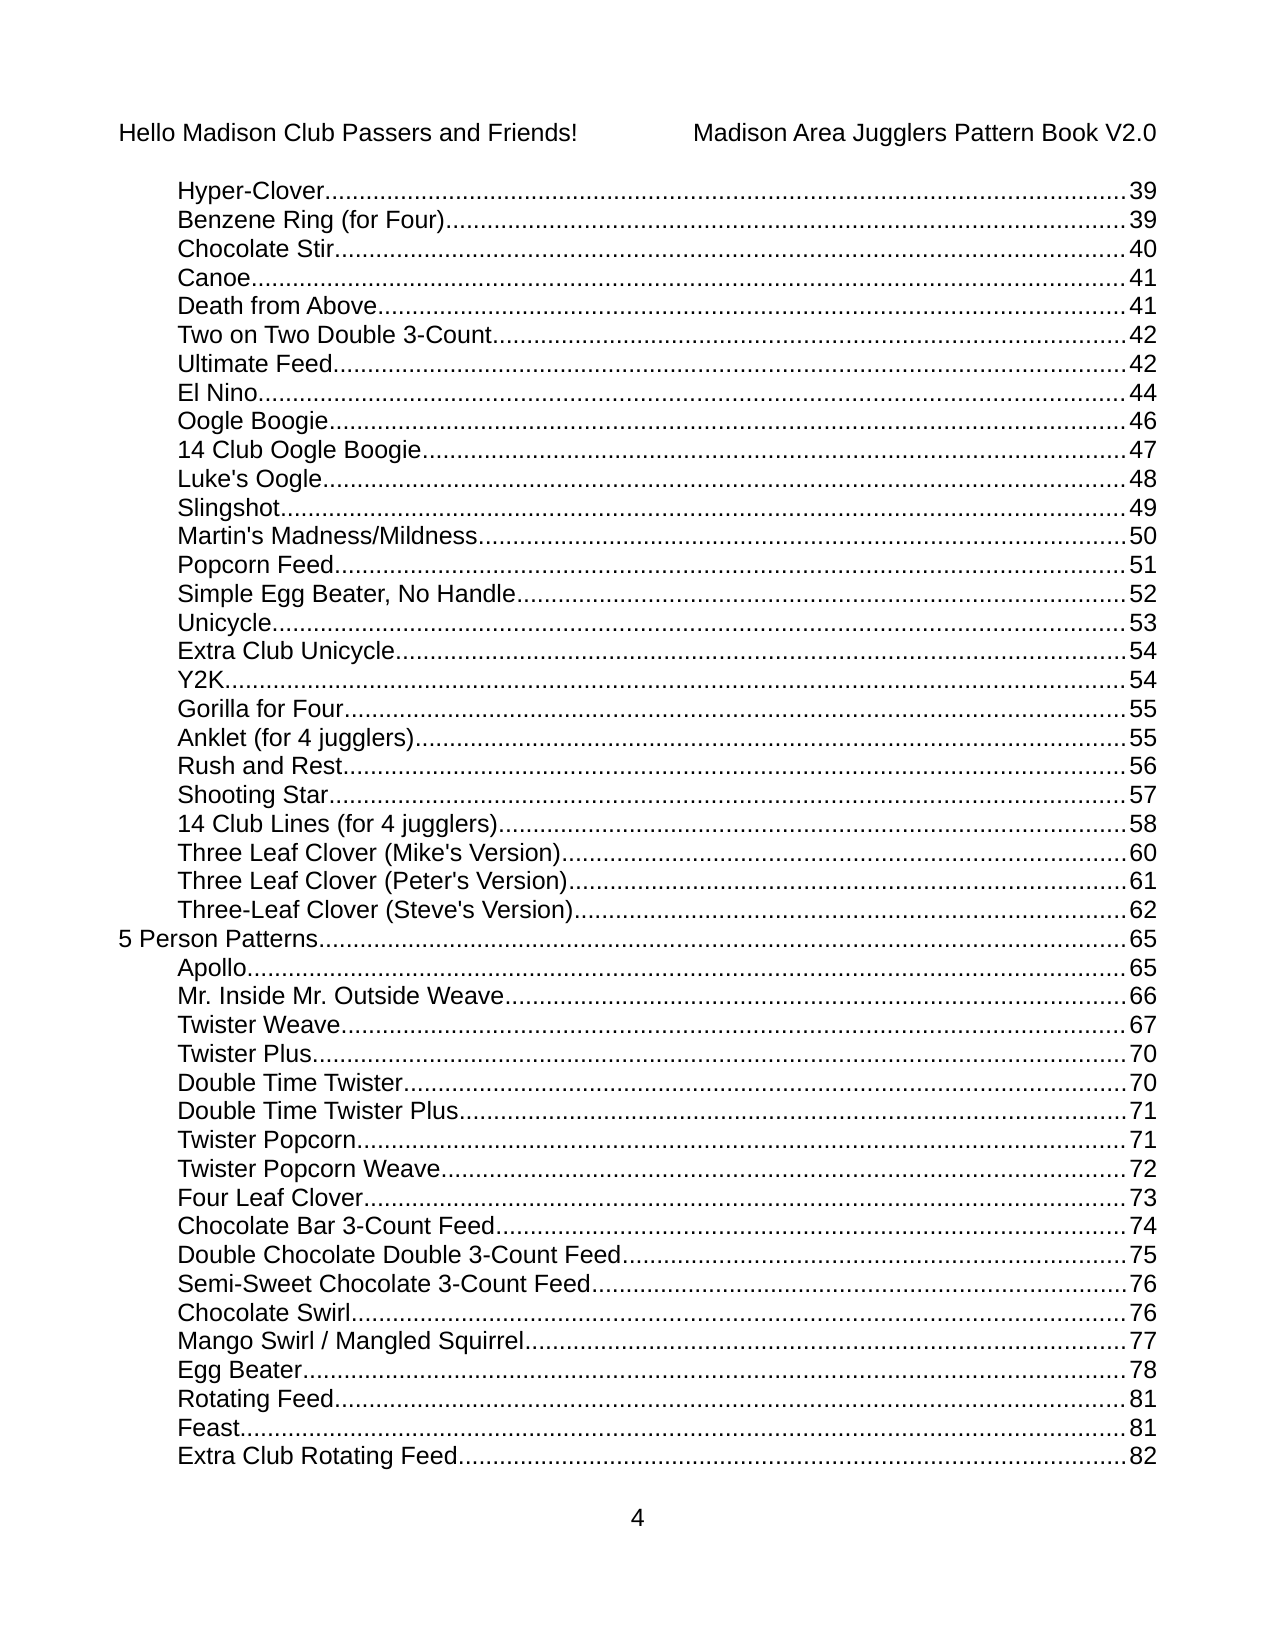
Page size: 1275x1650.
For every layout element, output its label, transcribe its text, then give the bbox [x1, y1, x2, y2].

text Ultimate Feed 42 [177, 349, 1157, 378]
text Hyper-Clover 39 [177, 176, 1157, 205]
text Martin's Madness/Mildness 50 [177, 521, 1157, 550]
text Oogle Boogie 46 [177, 406, 1157, 435]
text 14 Club Oogle Boogie 47 [177, 435, 1157, 464]
text Four Leaf Clover 73 [177, 1183, 1157, 1211]
text Three-Leaf Clover (Steve's Version) 62 [177, 895, 1157, 924]
text Extra Club Unicycle 54 [177, 636, 1157, 665]
text Double Time Twister Plus 71 [177, 1096, 1157, 1125]
text Mr. Inside Mr. Outside Weave 66 [177, 981, 1157, 1010]
text Unicycle 53 [177, 608, 1157, 636]
text Luke's Oogle 48 [177, 464, 1157, 493]
text 14 Club Lines (for 4 jugglers) 58 [177, 809, 1157, 838]
text Semi-Sweet Chocolate 3-Count Feed 76 [177, 1269, 1157, 1298]
text Gorilla for Four 55 [177, 694, 1157, 723]
text Chocolate Swirl 76 [177, 1298, 1157, 1326]
text Mango Swirl / Mangled Squirrel 77 [177, 1326, 1157, 1355]
text Canoe 41 [177, 263, 1157, 291]
text Simple Egg Beater, No Handle 52 [177, 579, 1157, 608]
text El Nino 44 [177, 378, 1157, 406]
text Twister Popcorn 71 [177, 1125, 1157, 1154]
text Double Chocolate Double 3-Count Feed 75 [177, 1240, 1157, 1269]
text Apollo 65 [177, 953, 1157, 981]
text Chocolate Stir 40 [177, 234, 1157, 263]
text Feast 81 [177, 1413, 1157, 1441]
text Three Leaf Clover (Peter's Version) 61 [177, 866, 1157, 895]
text Double Time Twister 70 [177, 1068, 1157, 1096]
text Three Leaf Clover (Mike's Version) 60 [177, 838, 1157, 866]
text Rotating Feed 81 [177, 1384, 1157, 1413]
text Twister Plus 70 [177, 1039, 1157, 1068]
text Y2K 54 [177, 665, 1157, 694]
text Benzene Ring (for Four) 39 [177, 205, 1157, 234]
text Two on Two Double 3-Count 42 [177, 320, 1157, 349]
text Twister Popcorn Weave 72 [177, 1154, 1157, 1183]
text Popcorn Feed 51 [177, 550, 1157, 579]
text Death from Above 41 [177, 291, 1157, 320]
text Slingshot 49 [177, 493, 1157, 521]
text Shooting Star 57 [177, 780, 1157, 809]
text Chocolate Bar 3-Count Feed 74 [177, 1211, 1157, 1240]
text Twister Weave 67 [177, 1010, 1157, 1039]
text 5 Person Patterns 65 [118, 924, 1157, 953]
text Rush and Rest 56 [177, 751, 1157, 780]
text Extra Club Rotating Feed 82 [177, 1441, 1157, 1470]
text Egg Beater 78 [177, 1355, 1157, 1384]
text Anklet (for 4 jugglers) 55 [177, 723, 1157, 751]
